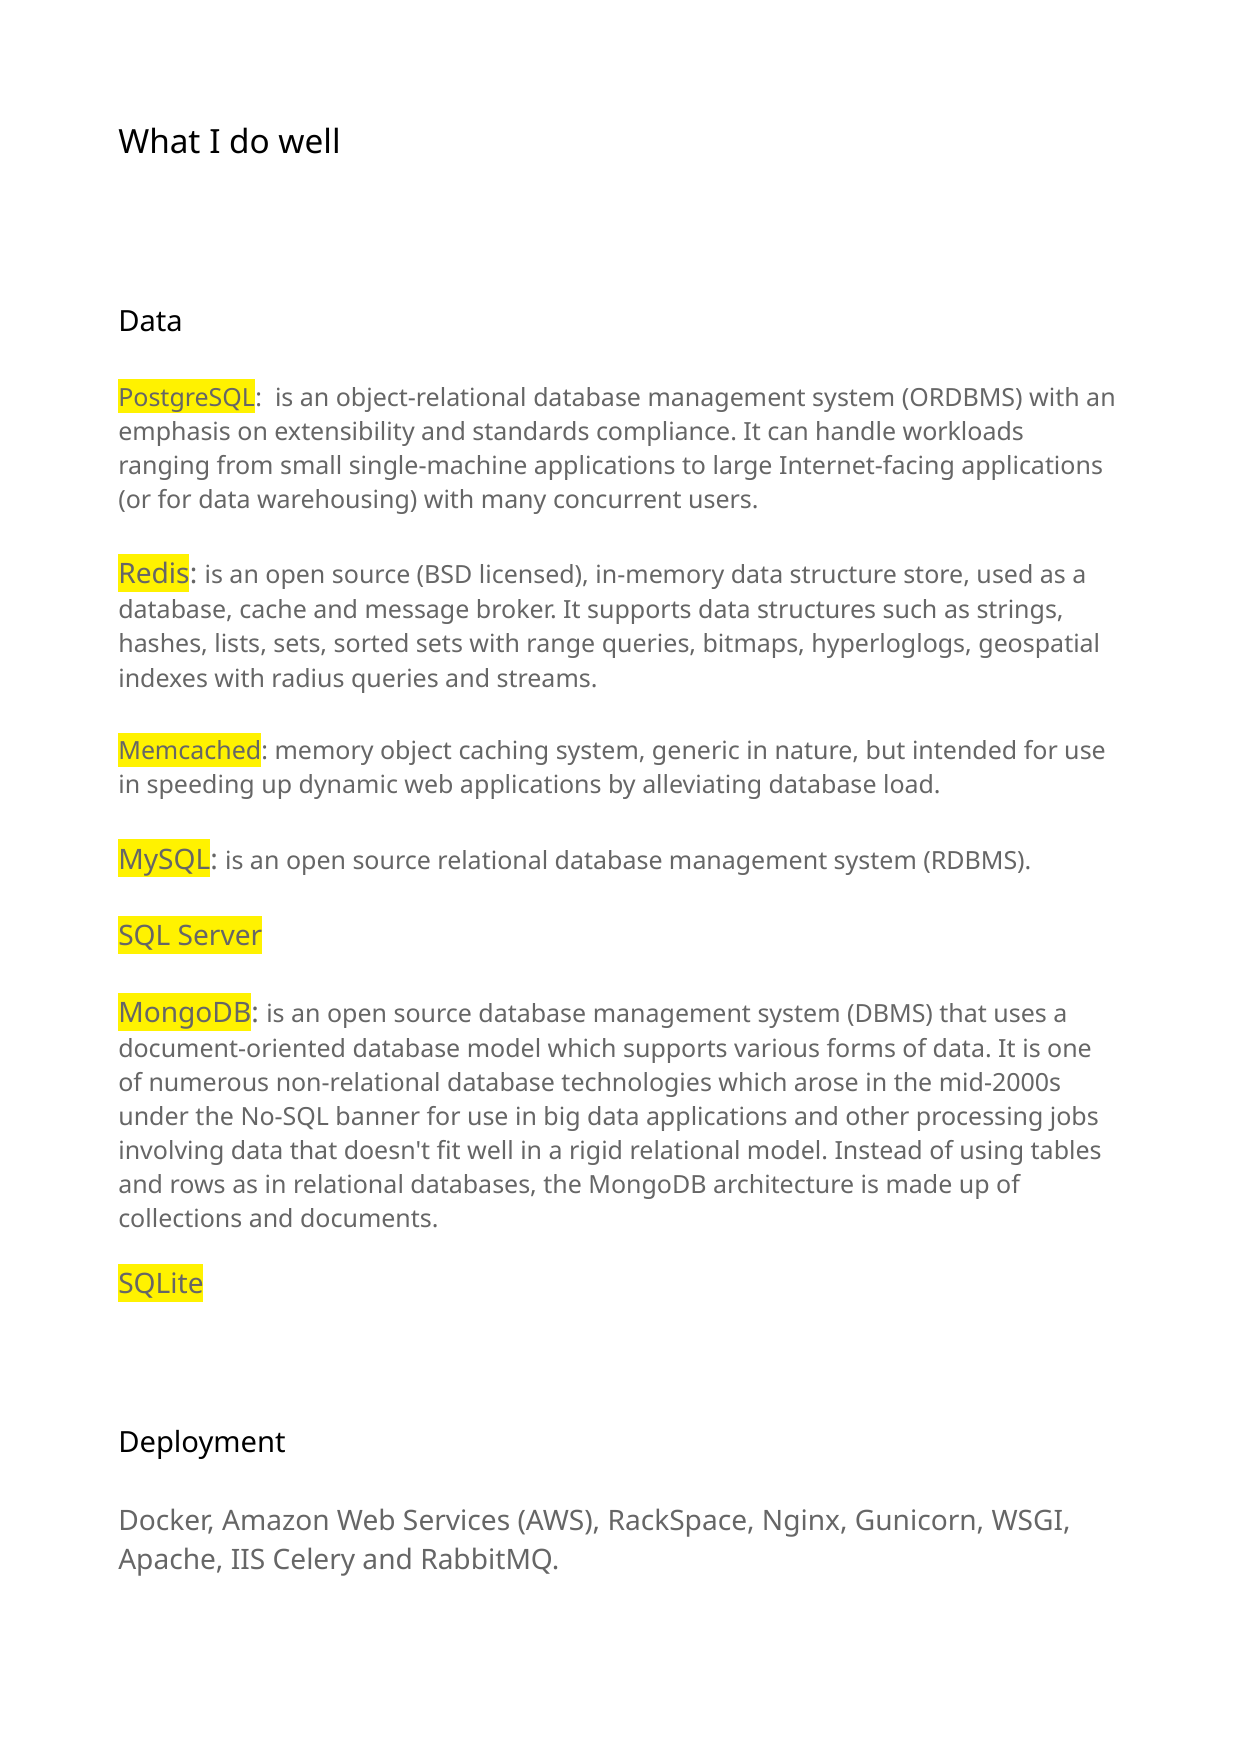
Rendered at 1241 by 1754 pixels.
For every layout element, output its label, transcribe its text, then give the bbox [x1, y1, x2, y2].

text Docker, Amazon Web Services (AWS), RackSpace, Nginx, Gunicorn, WSGI, Apache, IIS Celery and RabbitMQ. [118, 1501, 1122, 1577]
text SQL Server [118, 916, 1122, 954]
text What I do well [118, 118, 1122, 163]
text Deployment [118, 1421, 1122, 1461]
text Data [118, 300, 1122, 339]
text SQLite [118, 1264, 1122, 1302]
text MongoDB: is an open source database management system (DBMS) that uses a document-oriented database model which supports various forms of data. It is one of numerous non-relational database technologies which arose in the mid-2000s under the No-SQL banner for use in big data applications and other processing jobs involving data that doesn't fit well in a rigid relational model. Instead of using tables and rows as in relational databases, the MongoDB architecture is made up of collections and documents. [118, 992, 1122, 1235]
text PostgreSQL: is an object-relational database management system (ORDBMS) with an emphasis on extensibility and standards compliance. It can handle workloads ranging from small single-machine applications to large Internet-facing applications (or for data warehousing) with many concurrent users. [118, 379, 1122, 515]
text MySQL: is an open source relational database management system (RDBMS). [118, 839, 1122, 877]
text Memcached: memory object caching system, generic in nature, but intended for use in speeding up dynamic web applications by alleviating database load. [118, 733, 1122, 801]
text Redis: is an open source (BSD licensed), in-memory data structure store, used as a database, cache and message broker. It supports data structures such as strings, hashes, lists, sets, sorted sets with range queries, bitmaps, hyperloglogs, geospatial indexes with radius queries and streams. [118, 554, 1122, 694]
